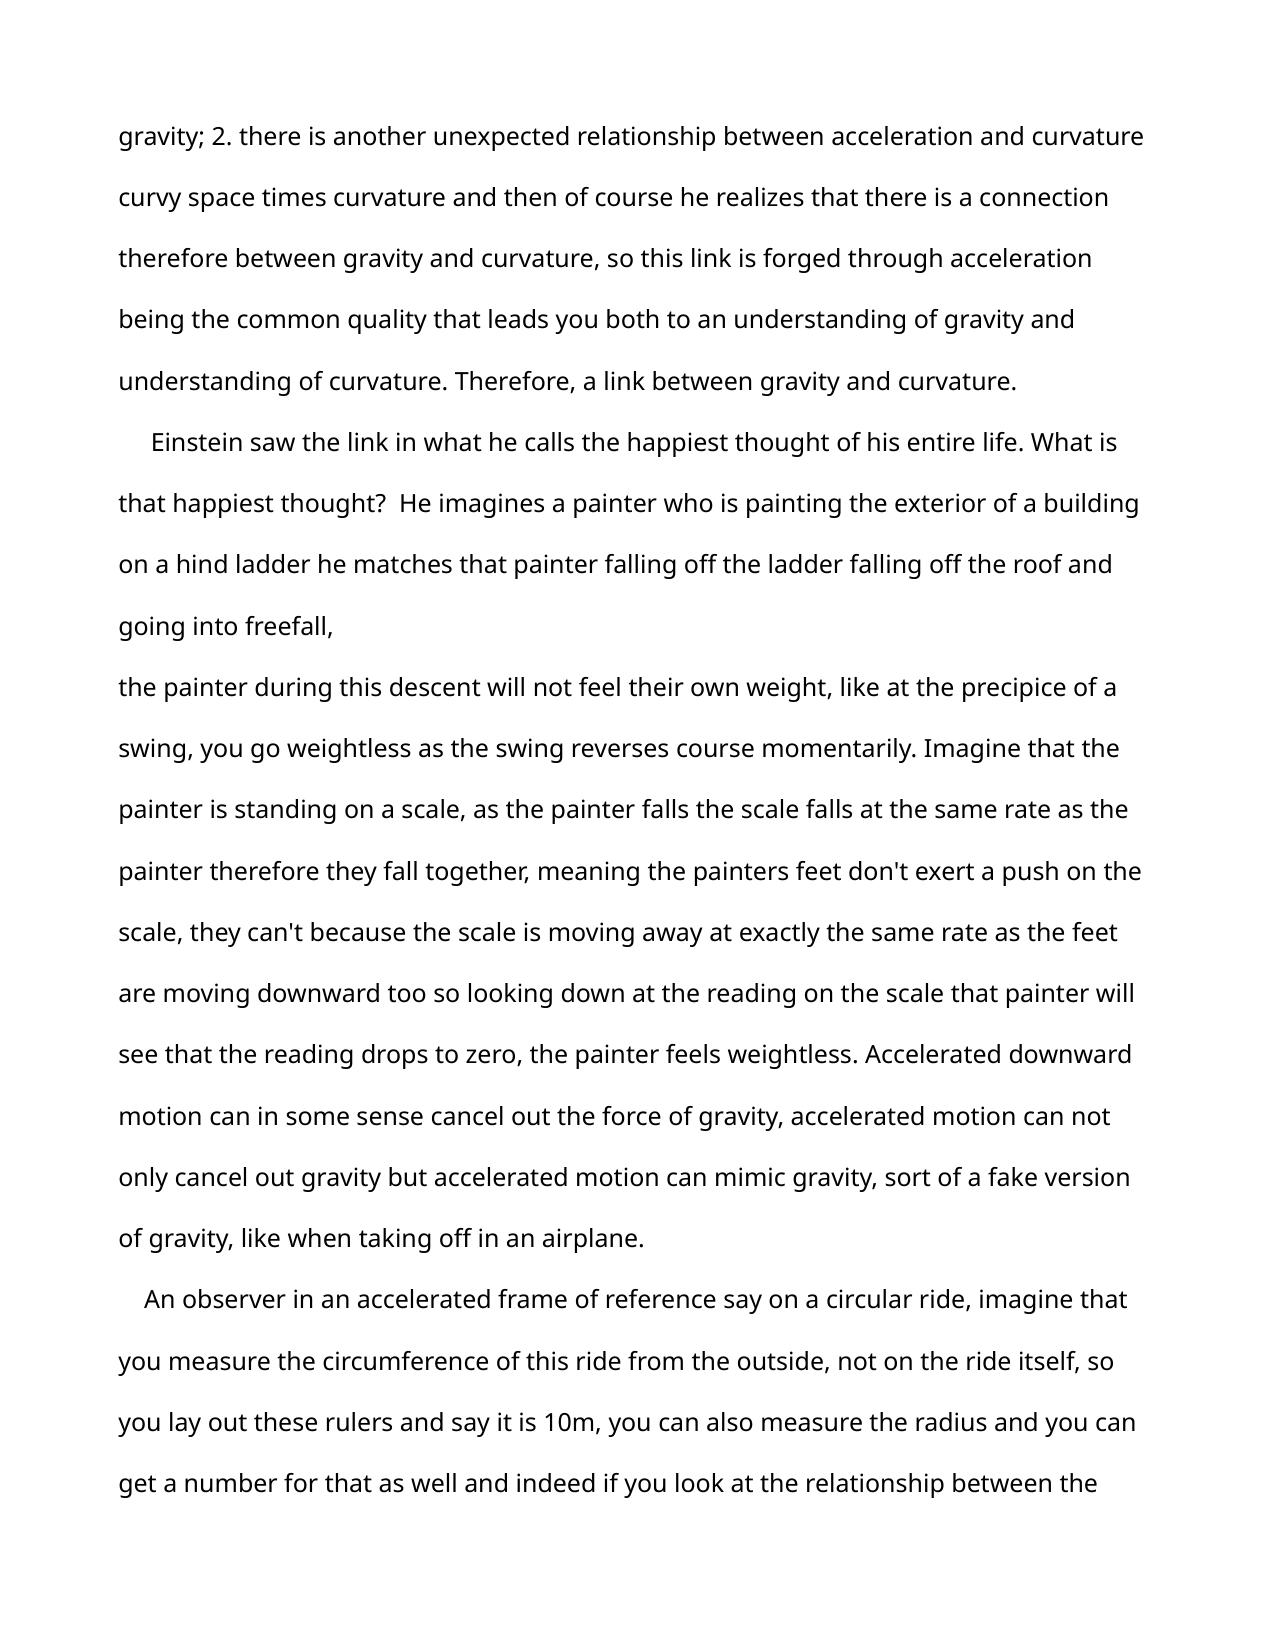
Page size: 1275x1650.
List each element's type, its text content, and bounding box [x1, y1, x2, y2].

text gravity; 2. there is another unexpected relationship between acceleration and curvature curvy space times curvature and then of course he realizes that there is a connection therefore between gravity and curvature, so this link is forged through acceleration being the common quality that leads you both to an understanding of gravity and understanding of curvature. Therefore, a link between gravity and curvature. [118, 118, 1157, 397]
text Einstein saw the link in what he calls the happiest thought of his entire life. What is that happiest thought? He imagines a painter who is painting the exterior of a building on a hind ladder he matches that painter falling off the ladder falling off the roof and going into freefall, [118, 424, 1157, 642]
text the painter during this descent will not feel their own weight, like at the precipice of a swing, you go weightless as the swing reverses course momentarily. Imagine that the painter is standing on a scale, as the painter falls the scale falls at the same rate as the painter therefore they fall together, meaning the painters feet don't exert a push on the scale, they can't because the scale is moving away at exactly the same rate as the feet are moving downward too so looking down at the reading on the scale that painter will see that the reading drops to zero, the painter feels weightless. Accelerated downward motion can in some sense cancel out the force of gravity, accelerated motion can not only cancel out gravity but accelerated motion can mimic gravity, sort of a fake version of gravity, like when taking off in an airplane. [118, 669, 1157, 1255]
text An observer in an accelerated frame of reference say on a circular ride, imagine that you measure the circumference of this ride from the outside, not on the ride itself, so you lay out these rulers and say it is 10m, you can also measure the radius and you can get a number for that as well and indeed if you look at the relationship between the [118, 1282, 1157, 1500]
